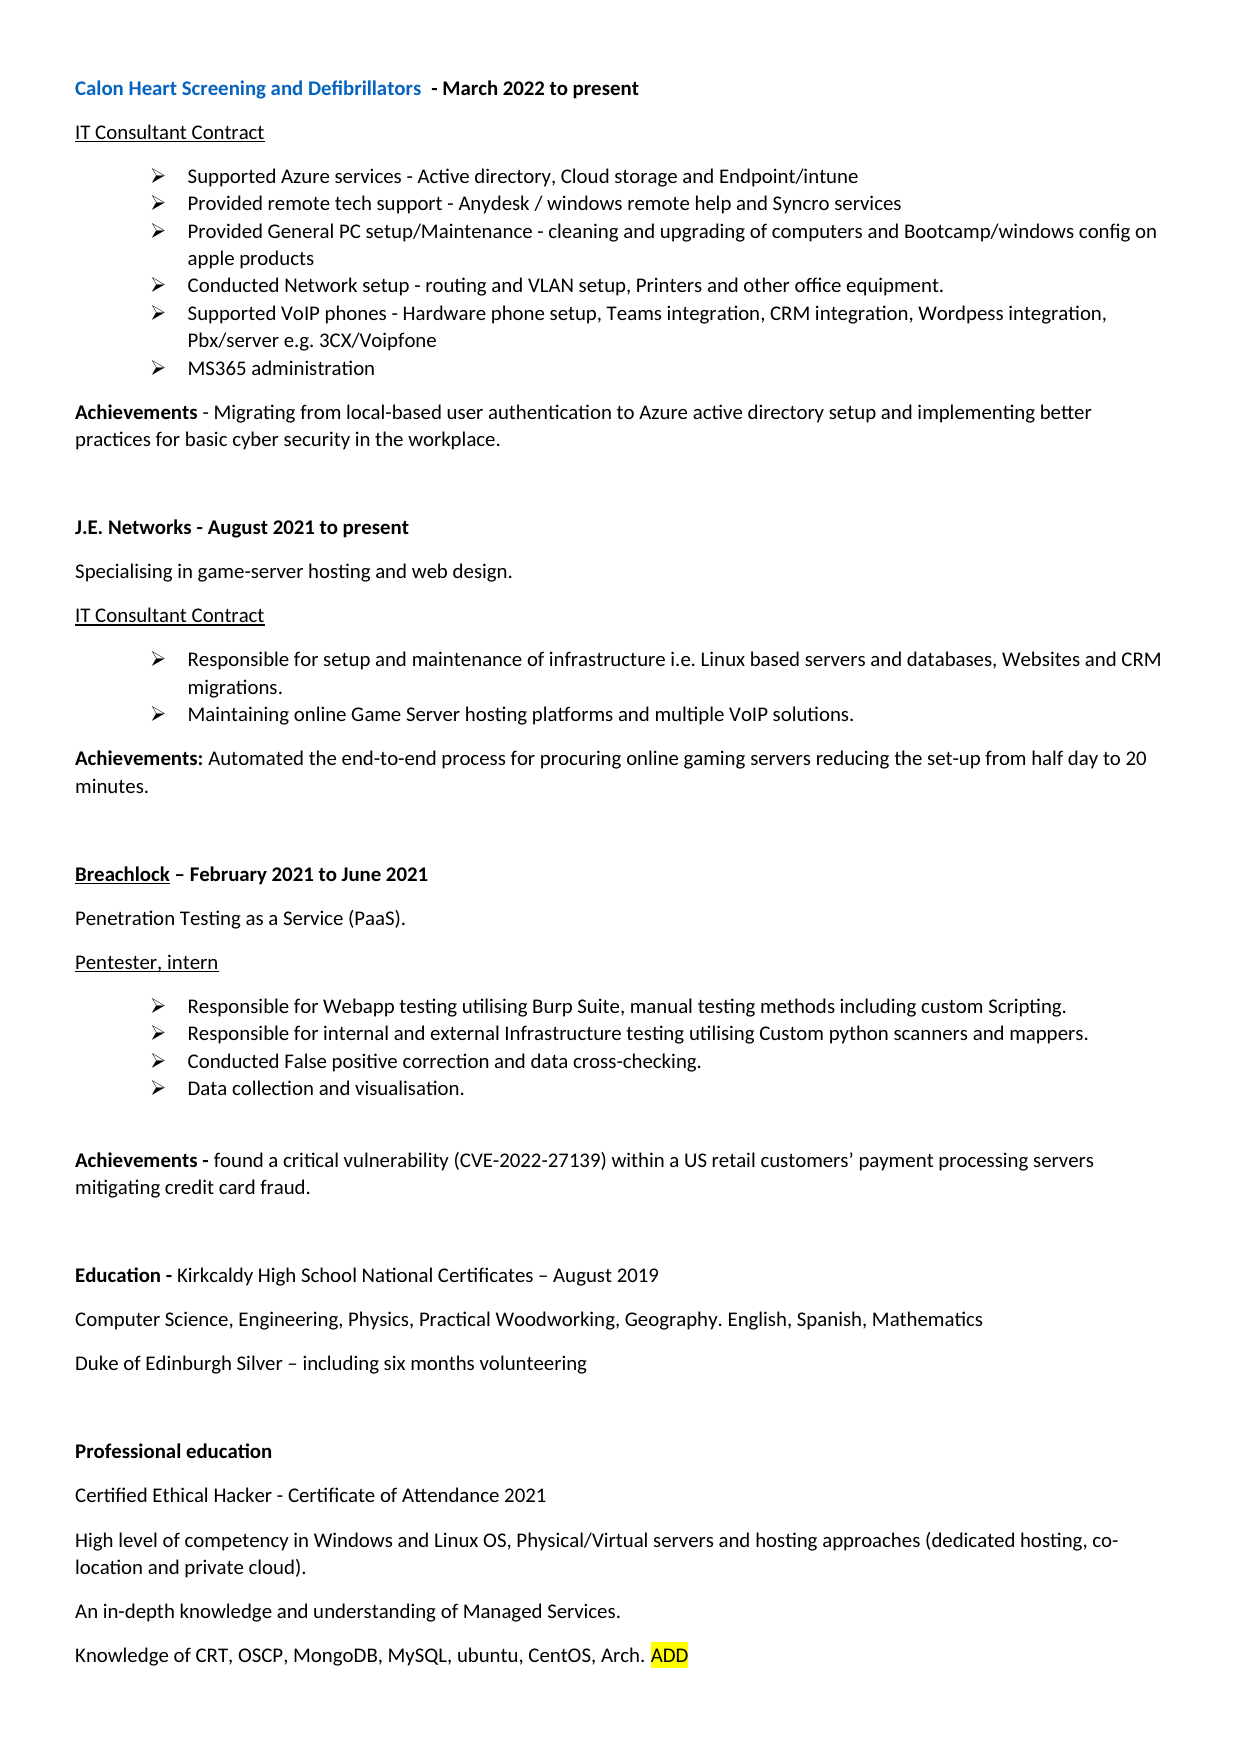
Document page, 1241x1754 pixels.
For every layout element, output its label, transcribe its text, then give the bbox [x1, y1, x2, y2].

text Professional education [75, 1439, 1165, 1464]
text An in-depth knowledge and understanding of Managed Services. [75, 1598, 1165, 1624]
list Responsible for setup and maintenance of infrastructure i.e. Linux based servers and databases, Websites and CRM migrations. [150, 647, 1165, 699]
text Specialising in game-server hosting and web design. [75, 558, 1165, 584]
text Pentester, intern [75, 949, 1165, 974]
list Conducted Network setup - routing and VLAN setup, Printers and other office equipment. [150, 273, 1165, 298]
text Breachlock – February 2021 to June 2021 [75, 861, 1165, 886]
list Responsible for Webapp testing utilising Burp Suite, manual testing methods including custom Scripting. [150, 993, 1165, 1019]
text IT Consultant Contract [75, 603, 1165, 628]
list MS365 administration [150, 355, 1165, 380]
text J.E. Networks - August 2021 to present [75, 514, 1165, 540]
list Provided General PC setup/Maintenance - cleaning and upgrading of computers and Bootcamp/windows config on apple products [150, 218, 1165, 271]
list Data collection and visualisation. [150, 1075, 1165, 1101]
text Achievements: Automated the end-to-end process for procuring online gaming servers reducing the set-up from half day to 20 minutes. [75, 746, 1165, 798]
text Achievements - found a critical vulnerability (CVE-2022-27139) within a US retail customers’ payment processing servers mitigating credit card fraud. [75, 1147, 1165, 1200]
text Duke of Edinburgh Silver – including six months volunteering [75, 1351, 1165, 1376]
list Provided remote tech support - Anydesk / windows remote help and Syncro services [150, 191, 1165, 216]
text Calon Heart Screening and Defibrillators - March 2022 to present [75, 75, 1165, 100]
text Knowledge of CRT, OSCP, MongoDB, MySQL, ubuntu, CentOS, Arch. ADD [75, 1642, 1165, 1668]
text High level of competency in Windows and Linux OS, Physical/Virtual servers and hosting approaches (dedicated hosting, co-location and private cloud). [75, 1527, 1165, 1579]
text Education - Kirkcaldy High School National Certificates – August 2019 [75, 1262, 1165, 1288]
text IT Consultant Contract [75, 119, 1165, 144]
list Maintaining online Game Server hosting platforms and multiple VoIP solutions. [150, 701, 1165, 727]
text Penetration Testing as a Service (PaaS). [75, 905, 1165, 931]
list Supported Azure services - Active directory, Cloud storage and Endpoint/intune [150, 163, 1165, 188]
text Computer Science, Engineering, Physics, Practical Woodworking, Geography. English, Spanish, Mathematics [75, 1306, 1165, 1332]
text Achievements - Migrating from local-based user authentication to Azure active directory setup and implementing better practices for basic cyber security in the workplace. [75, 399, 1165, 452]
list Conducted False positive correction and data cross-checking. [150, 1048, 1165, 1073]
list Supported VoIP phones - Hardware phone setup, Teams integration, CRM integration, Wordpess integration, Pbx/server e.g. 3CX/Voipfone [150, 300, 1165, 353]
text Certified Ethical Hacker - Certificate of Attendance 2021 [75, 1483, 1165, 1508]
list Responsible for internal and external Infrastructure testing utilising Custom python scanners and mappers. [150, 1021, 1165, 1046]
